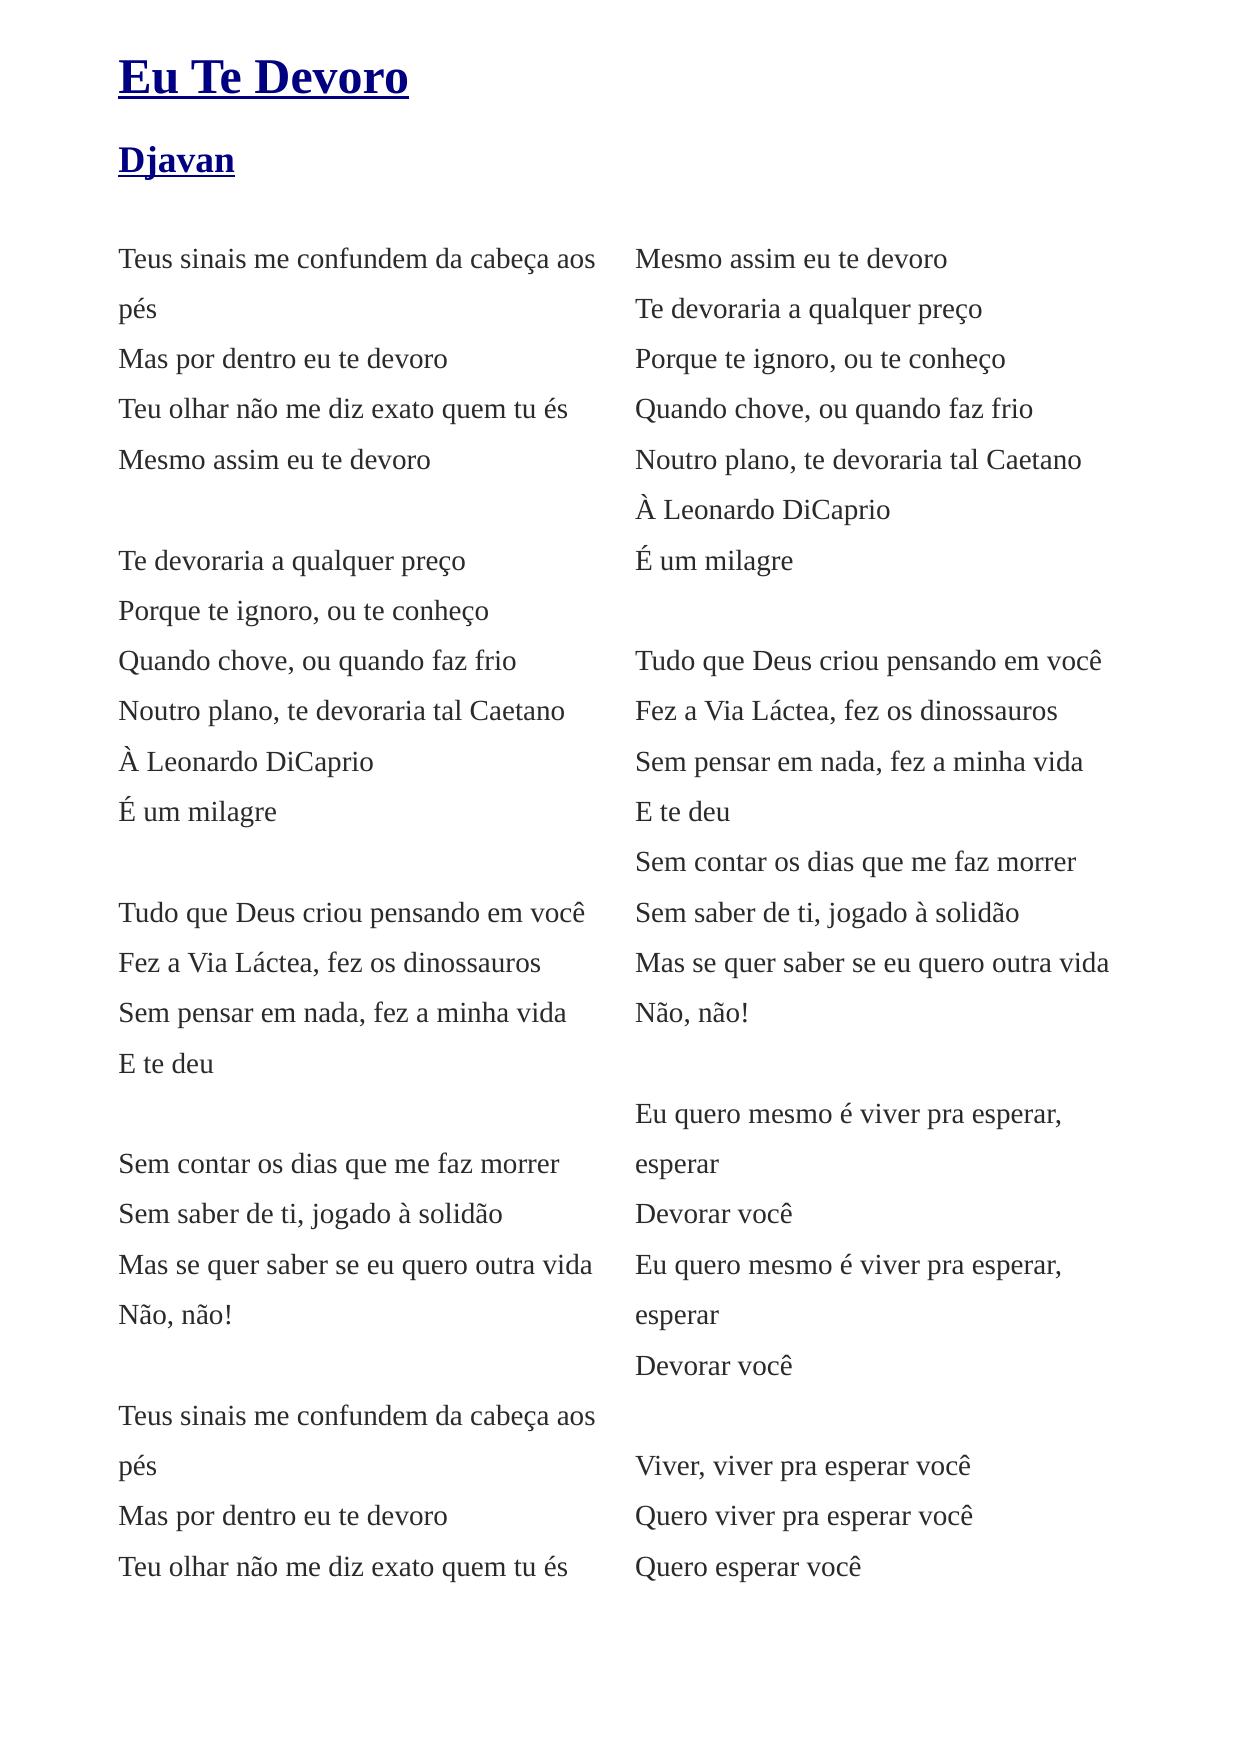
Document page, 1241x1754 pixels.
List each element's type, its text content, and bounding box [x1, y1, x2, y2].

text Eu quero mesmo é viver pra esperar, esperar [635, 1096, 1122, 1180]
text Teus sinais me confundem da cabeça aos pés [118, 1398, 605, 1482]
text Quero esperar você [635, 1549, 1122, 1582]
text Mas por dentro eu te devoro [118, 1498, 605, 1532]
text Sem contar os dias que me faz morrer [635, 844, 1122, 878]
text Te devoraria a qualquer preço [118, 543, 605, 576]
text Mas por dentro eu te devoro [118, 341, 605, 375]
text Sem pensar em nada, fez a minha vida [118, 995, 605, 1029]
text Noutro plano, te devoraria tal Caetano [118, 693, 605, 727]
text E te deu [635, 794, 1122, 828]
text Fez a Via Láctea, fez os dinossauros [635, 693, 1122, 727]
text Tudo que Deus criou pensando em você [118, 895, 605, 928]
text Mesmo assim eu te devoro [118, 442, 605, 476]
subtitle Eu Te Devoro [118, 47, 1122, 104]
text À Leonardo DiCaprio [118, 744, 605, 777]
text É um milagre [118, 794, 605, 828]
text Porque te ignoro, ou te conheço [635, 341, 1122, 375]
text Sem pensar em nada, fez a minha vida [635, 744, 1122, 777]
text Mesmo assim eu te devoro [635, 241, 1122, 274]
text Quando chove, ou quando faz frio [635, 392, 1122, 425]
text Porque te ignoro, ou te conheço [118, 593, 605, 626]
text Sem saber de ti, jogado à solidão [118, 1197, 605, 1230]
text Devorar você [635, 1197, 1122, 1230]
text Teus sinais me confundem da cabeça aos pés [118, 241, 605, 324]
text À Leonardo DiCaprio [635, 492, 1122, 526]
text Viver, viver pra esperar você [635, 1448, 1122, 1482]
text Teu olhar não me diz exato quem tu és [118, 392, 605, 425]
subtitle Djavan [118, 137, 1122, 181]
text Tudo que Deus criou pensando em você [635, 643, 1122, 677]
text Eu quero mesmo é viver pra esperar, esperar [635, 1247, 1122, 1331]
text E te deu [118, 1046, 605, 1079]
text Quando chove, ou quando faz frio [118, 643, 605, 677]
text Sem contar os dias que me faz morrer [118, 1146, 605, 1180]
text Mas se quer saber se eu quero outra vida [118, 1247, 605, 1281]
text Devorar você [635, 1348, 1122, 1381]
text Te devoraria a qualquer preço [635, 291, 1122, 324]
text Não, não! [635, 995, 1122, 1029]
text Sem saber de ti, jogado à solidão [635, 895, 1122, 928]
text Fez a Via Láctea, fez os dinossauros [118, 945, 605, 979]
text Não, não! [118, 1297, 605, 1331]
text Teu olhar não me diz exato quem tu és [118, 1549, 605, 1582]
text Noutro plano, te devoraria tal Caetano [635, 442, 1122, 476]
text É um milagre [635, 543, 1122, 576]
text Mas se quer saber se eu quero outra vida [635, 945, 1122, 979]
text Quero viver pra esperar você [635, 1498, 1122, 1532]
